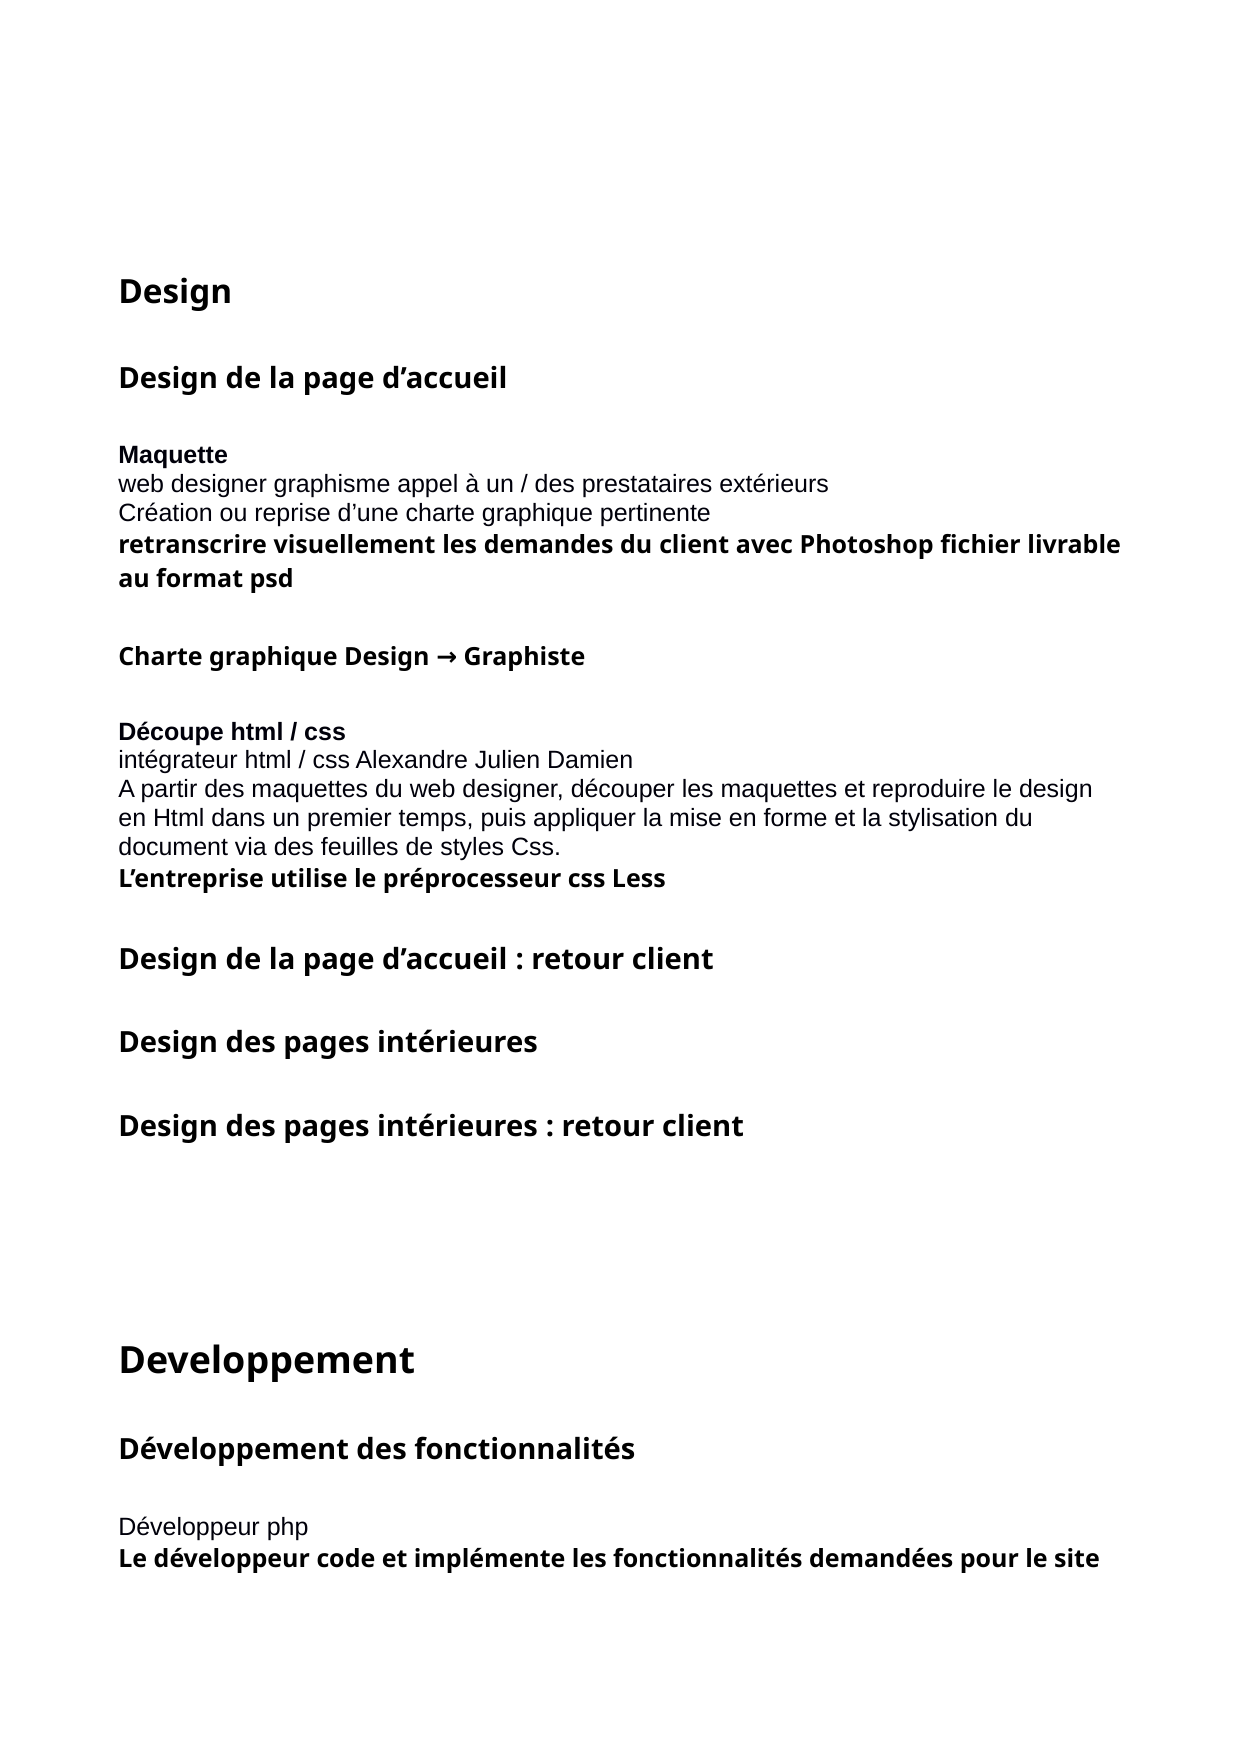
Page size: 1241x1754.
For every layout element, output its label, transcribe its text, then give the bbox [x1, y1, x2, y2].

text Le développeur code et implémente les fonctionnalités demandées pour le site [118, 1540, 1122, 1574]
text Developpement [118, 1333, 1122, 1384]
text Découpe html / css [118, 716, 1122, 745]
text Charte graphique Design → Graphiste [118, 639, 1122, 673]
text Création ou reprise d’une charte graphique pertinente [118, 498, 1122, 527]
text Maquette [118, 441, 1122, 469]
text Développeur php [118, 1512, 1122, 1540]
text Design des pages intérieures : retour client [118, 1105, 1122, 1144]
text Design de la page d’accueil [118, 357, 1122, 397]
text L’entreprise utilise le préprocesseur css Less [118, 860, 1122, 894]
text Design de la page d’accueil : retour client [118, 938, 1122, 978]
text retranscrire visuellement les demandes du client avec Photoshop fichier livrable au format psd [118, 527, 1122, 595]
text Design [118, 268, 1122, 313]
text intégrateur html / css Alexandre Julien Damien [118, 745, 1122, 774]
text web designer graphisme appel à un / des prestataires extérieurs [118, 469, 1122, 498]
text A partir des maquettes du web designer, découper les maquettes et reproduire le design en Html dans un premier temps, puis appliquer la mise en forme et la stylisation du document via des feuilles de styles Css. [118, 774, 1122, 860]
text Développement des fonctionnalités [118, 1428, 1122, 1468]
text Design des pages intérieures [118, 1021, 1122, 1061]
